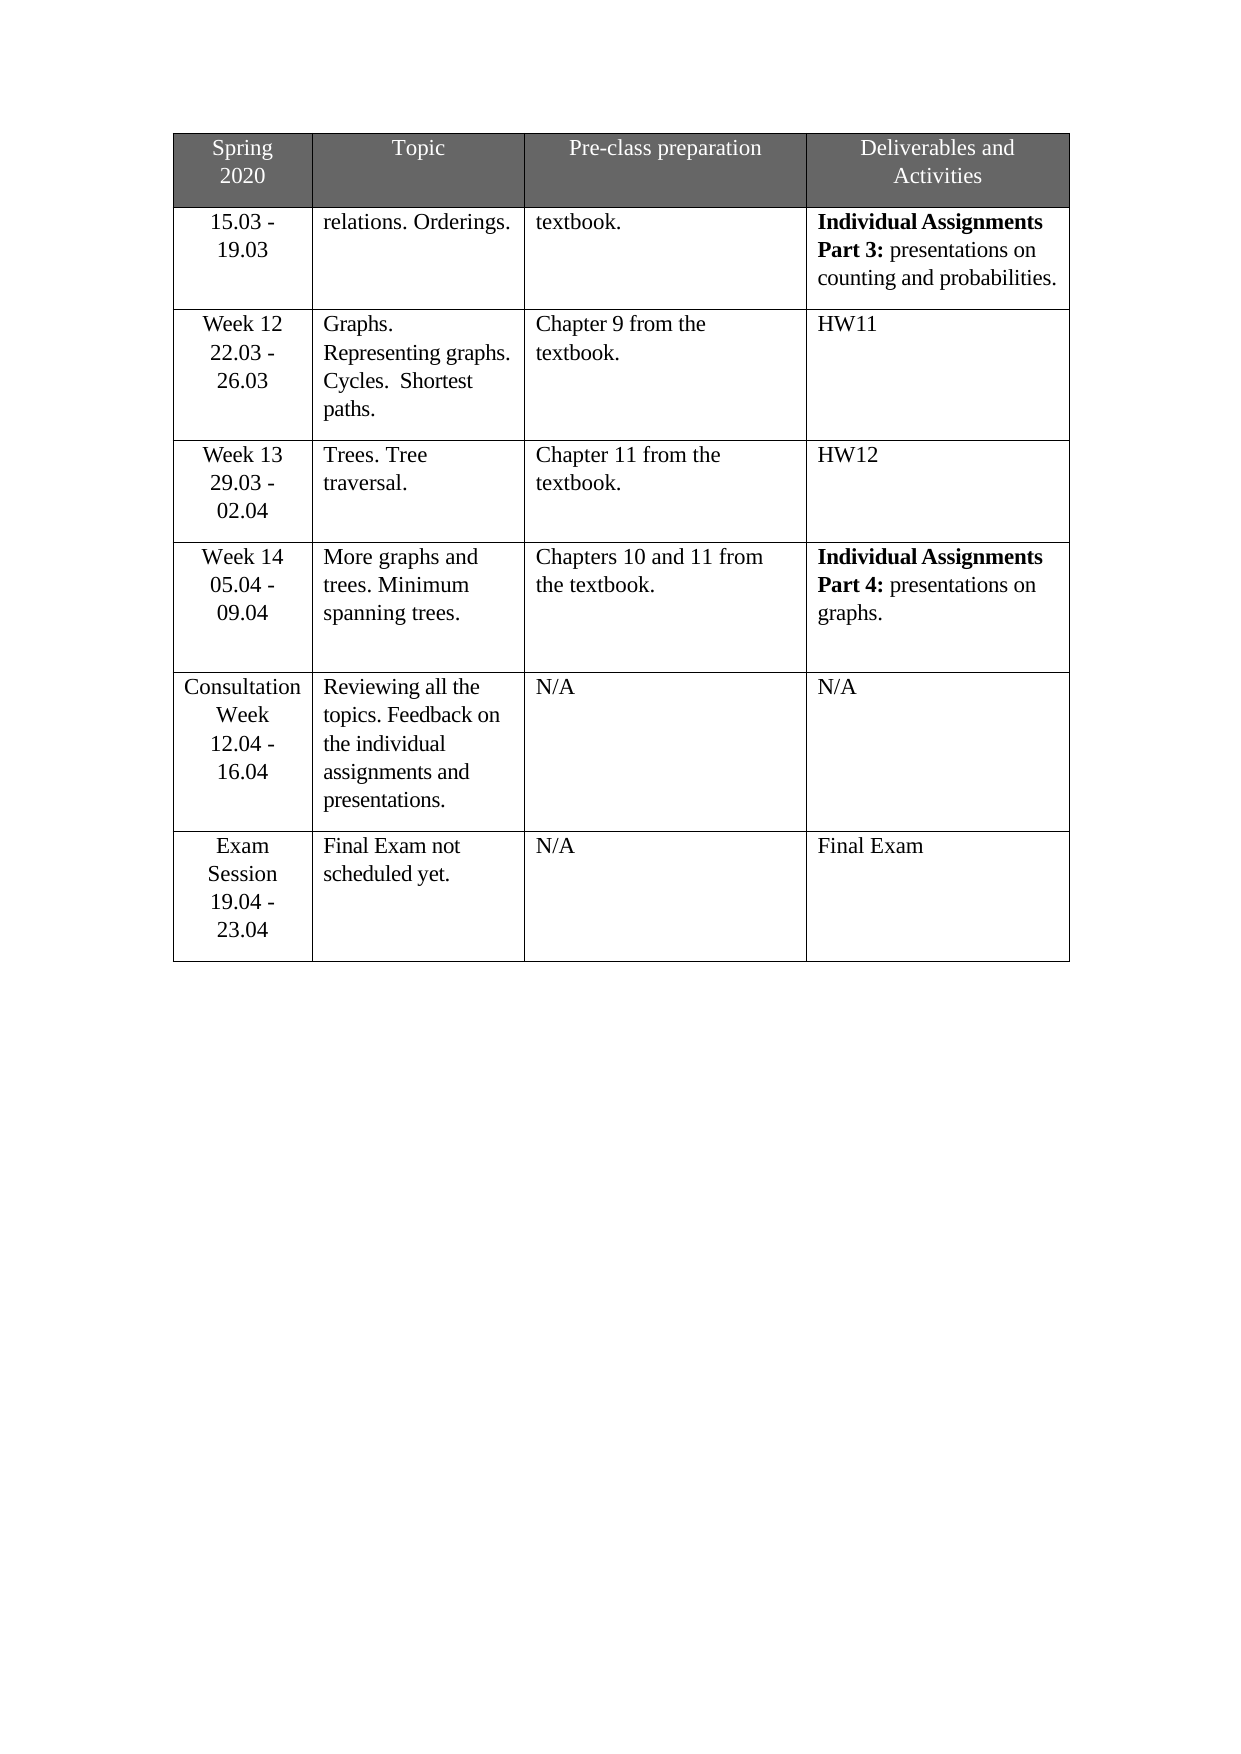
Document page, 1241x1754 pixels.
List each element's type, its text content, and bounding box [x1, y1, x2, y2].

table_header Spring 2020 [174, 134, 312, 207]
table_cell HW12 [807, 441, 1069, 542]
table_cell N/A [525, 832, 806, 961]
table_cell N/A [525, 673, 806, 831]
table_cell Week 14 05.04 - 09.04 [174, 543, 312, 672]
table_cell Exam Session 19.04 - 23.04 [174, 832, 312, 961]
table_cell Week 12 22.03 - 26.03 [174, 310, 312, 440]
table_cell textbook. [525, 208, 806, 309]
table_cell Chapter 9 from the textbook. [525, 310, 806, 440]
table_cell Chapter 11 from the textbook. [525, 441, 806, 542]
table_cell Reviewing all the topics. Feedback on the individual assignments and presentations. [313, 673, 524, 831]
table_cell Week 13 29.03 - 02.04 [174, 441, 312, 542]
table_cell Chapters 10 and 11 from the textbook. [525, 543, 806, 672]
table_cell Final Exam not scheduled yet. [313, 832, 524, 961]
table_cell relations. Orderings. [313, 208, 524, 309]
table_cell N/A [807, 673, 1069, 831]
table_header Topic [313, 134, 524, 207]
table_header Pre-class preparation [525, 134, 806, 207]
table_cell 15.03 - 19.03 [174, 208, 312, 309]
table_cell More graphs and trees. Minimum spanning trees. [313, 543, 524, 672]
table_cell Consultation Week 12.04 - 16.04 [174, 673, 312, 831]
table_cell Individual Assignments Part 4: presentations on graphs. [807, 543, 1069, 672]
table_cell Graphs. Representing graphs. Cycles. Shortest paths. [313, 310, 524, 440]
table_cell Final Exam [807, 832, 1069, 961]
table_cell Trees. Tree traversal. [313, 441, 524, 542]
table_header Deliverables and Activities [807, 134, 1069, 207]
table_cell Individual Assignments Part 3: presentations on counting and probabilities. [807, 208, 1069, 309]
table_cell HW11 [807, 310, 1069, 440]
